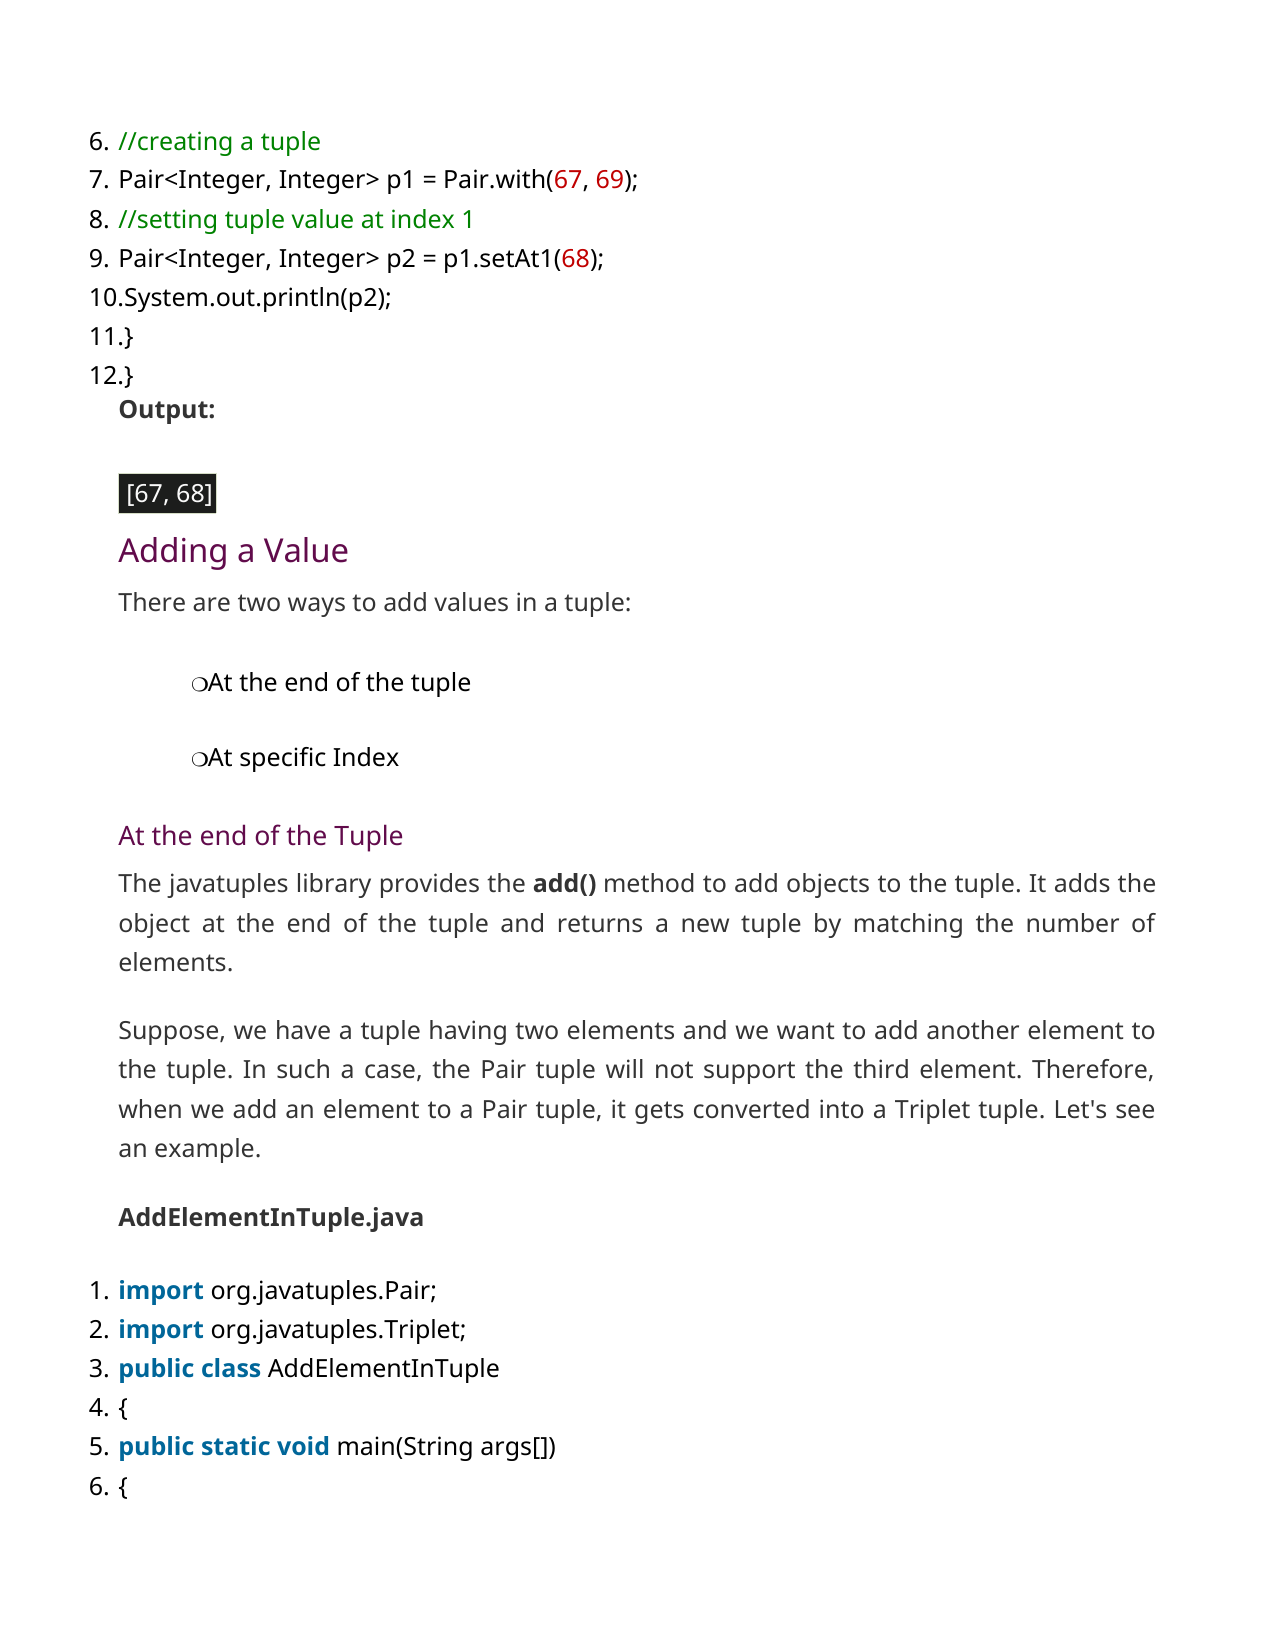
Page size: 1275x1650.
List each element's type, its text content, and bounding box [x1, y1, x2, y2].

list At the end of the tuple [118, 659, 1157, 698]
text There are two ways to add values in a tuple: [118, 584, 1157, 619]
list At specific Index [118, 734, 1157, 773]
list public class AddElementInTuple [118, 1346, 1157, 1385]
subtitle Adding a Value [118, 527, 1157, 572]
list Pair<Integer, Integer> p2 = p1.setAt1(68); [118, 235, 1157, 274]
subtitle At the end of the Tuple [118, 817, 1157, 853]
list import org.javatuples.Pair; [118, 1268, 1157, 1307]
list //creating a tuple [118, 118, 1157, 157]
text [217, 473, 1157, 513]
text Output: [118, 392, 1157, 426]
list Pair<Integer, Integer> p1 = Pair.with(67, 69); [118, 157, 1157, 196]
text The javatuples library provides the add() method to add objects to the tuple. It adds the object at the end of the tuple and returns a new tuple by matching the number of elements. [118, 866, 1157, 978]
list } [118, 352, 1157, 392]
text Suppose, we have a tuple having two elements and we want to add another element to the tuple. In such a case, the Pair tuple will not support the third element. Therefore, when we add an element to a Pair tuple, it gets converted into a Triplet tuple. Let's see an example. [118, 1013, 1157, 1164]
list { [118, 1385, 1157, 1424]
list System.out.println(p2); [118, 274, 1157, 313]
list import org.javatuples.Triplet; [118, 1307, 1157, 1346]
text [67, 68] [119, 474, 216, 513]
list } [118, 313, 1157, 352]
list { [118, 1463, 1157, 1502]
list //setting tuple value at index 1 [118, 196, 1157, 235]
list public static void main(String args[]) [118, 1424, 1157, 1463]
text AddElementInTuple.java [118, 1199, 1157, 1233]
